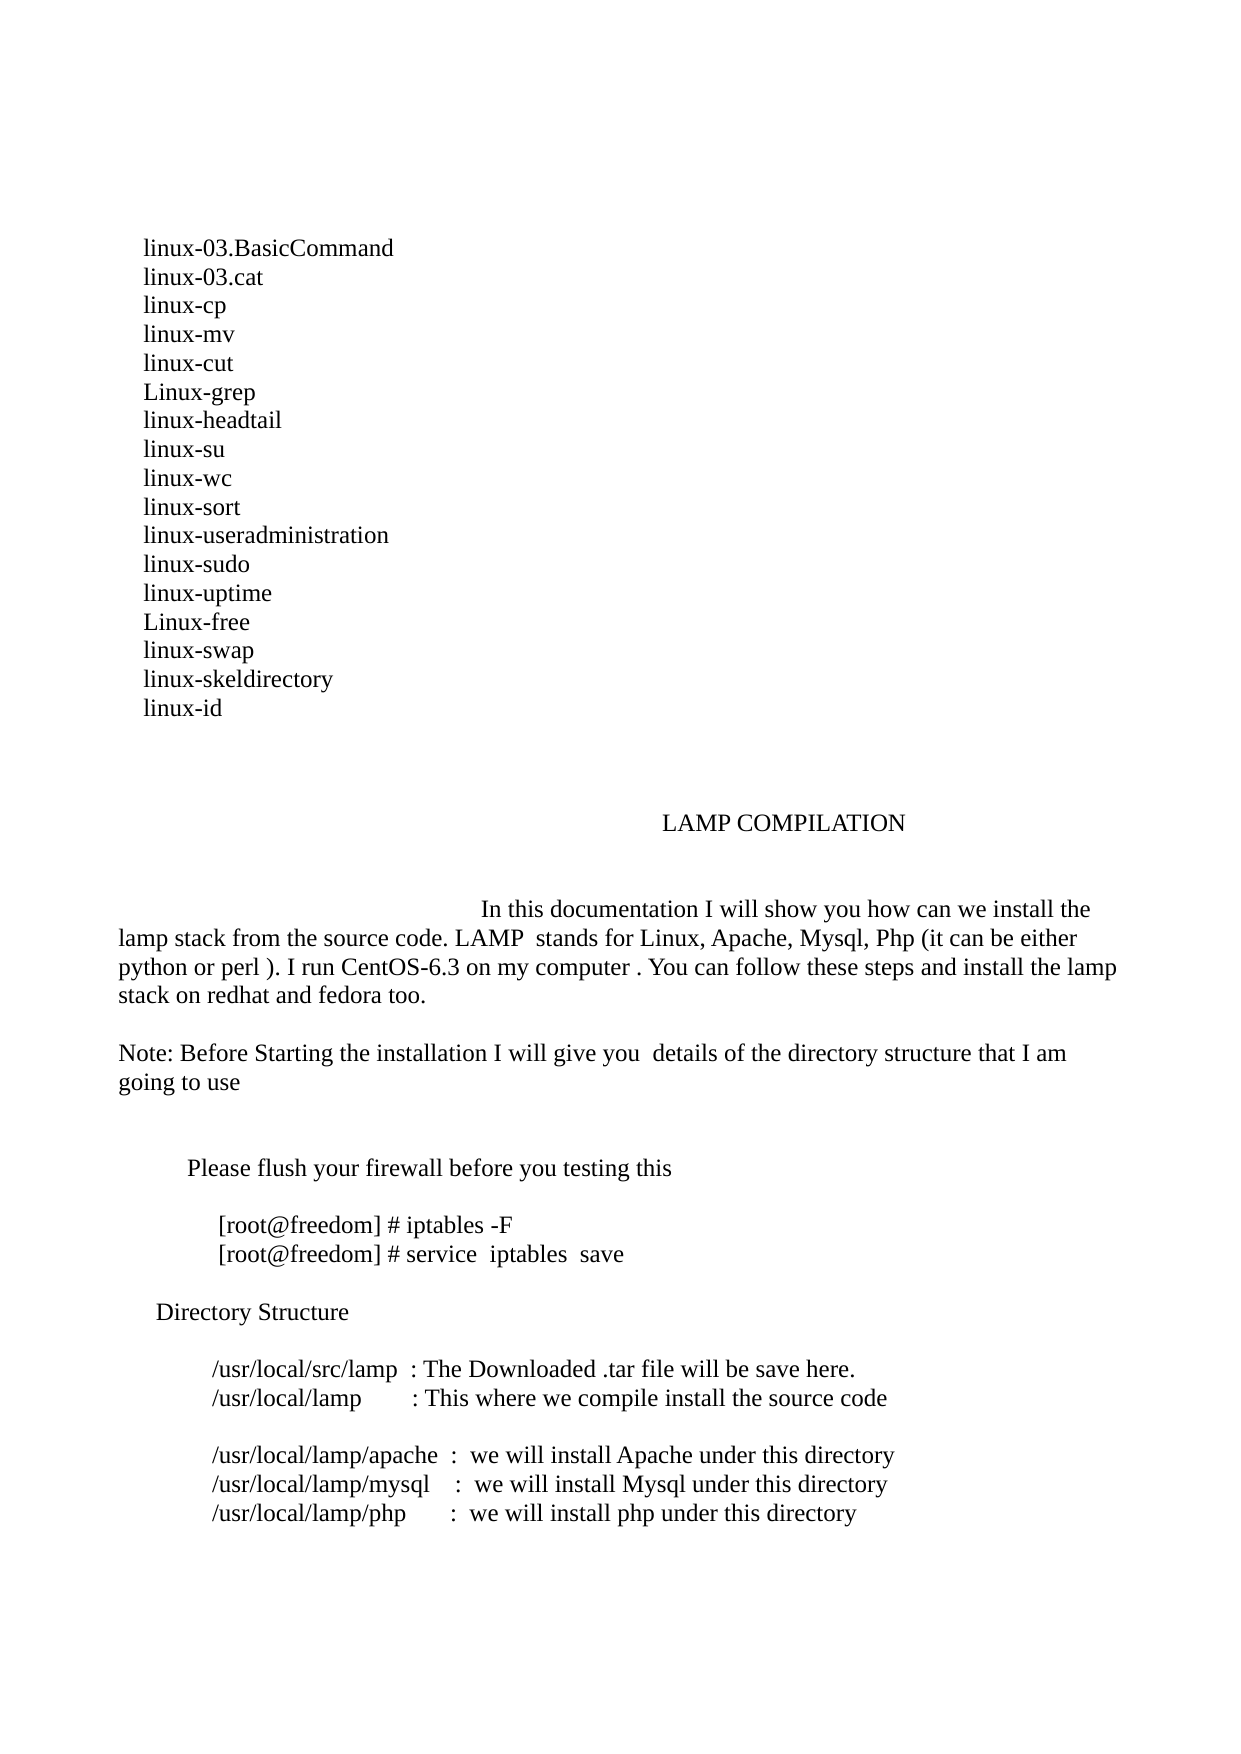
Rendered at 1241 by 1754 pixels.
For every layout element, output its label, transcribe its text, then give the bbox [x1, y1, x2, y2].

text [root@freedom] # iptables -F [118, 1211, 1122, 1239]
text linux-sort [118, 492, 1122, 521]
text linux-03.cat [118, 262, 1122, 291]
text Linux-grep [118, 377, 1122, 406]
text linux-useradministration [118, 521, 1122, 549]
text linux-cut [118, 348, 1122, 377]
text [root@freedom] # service iptables save [118, 1239, 1122, 1268]
text linux-03.BasicCommand [118, 233, 1122, 262]
text linux-headtail [118, 406, 1122, 434]
text linux-id [118, 693, 1122, 722]
text /usr/local/lamp/mysql : we will install Mysql under this directory [118, 1469, 1122, 1498]
text Please flush your firewall before you testing this [118, 1153, 1122, 1182]
text linux-su [118, 434, 1122, 463]
text linux-cp [118, 291, 1122, 319]
text Directory Structure [118, 1297, 1122, 1326]
text /usr/local/lamp/php : we will install php under this directory [118, 1498, 1122, 1527]
text Note: Before Starting the installation I will give you details of the directory structure that I am going to use [118, 1038, 1122, 1096]
text linux-skeldirectory [118, 664, 1122, 693]
text Linux-free [118, 607, 1122, 636]
text LAMP COMPILATION [118, 808, 1122, 837]
text linux-swap [118, 636, 1122, 664]
text /usr/local/lamp : This where we compile install the source code [118, 1383, 1122, 1412]
text linux-wc [118, 463, 1122, 492]
text linux-mv [118, 319, 1122, 348]
text linux-sudo [118, 549, 1122, 578]
text In this documentation I will show you how can we install the lamp stack from the source code. LAMP stands for Linux, Apache, Mysql, Php (it can be either python or perl ). I run CentOS-6.3 on my computer . You can follow these steps and install the lamp stack on redhat and fedora too. [118, 894, 1122, 1009]
text /usr/local/lamp/apache : we will install Apache under this directory [118, 1441, 1122, 1469]
text /usr/local/src/lamp : The Downloaded .tar file will be save here. [118, 1354, 1122, 1383]
text linux-uptime [118, 578, 1122, 607]
